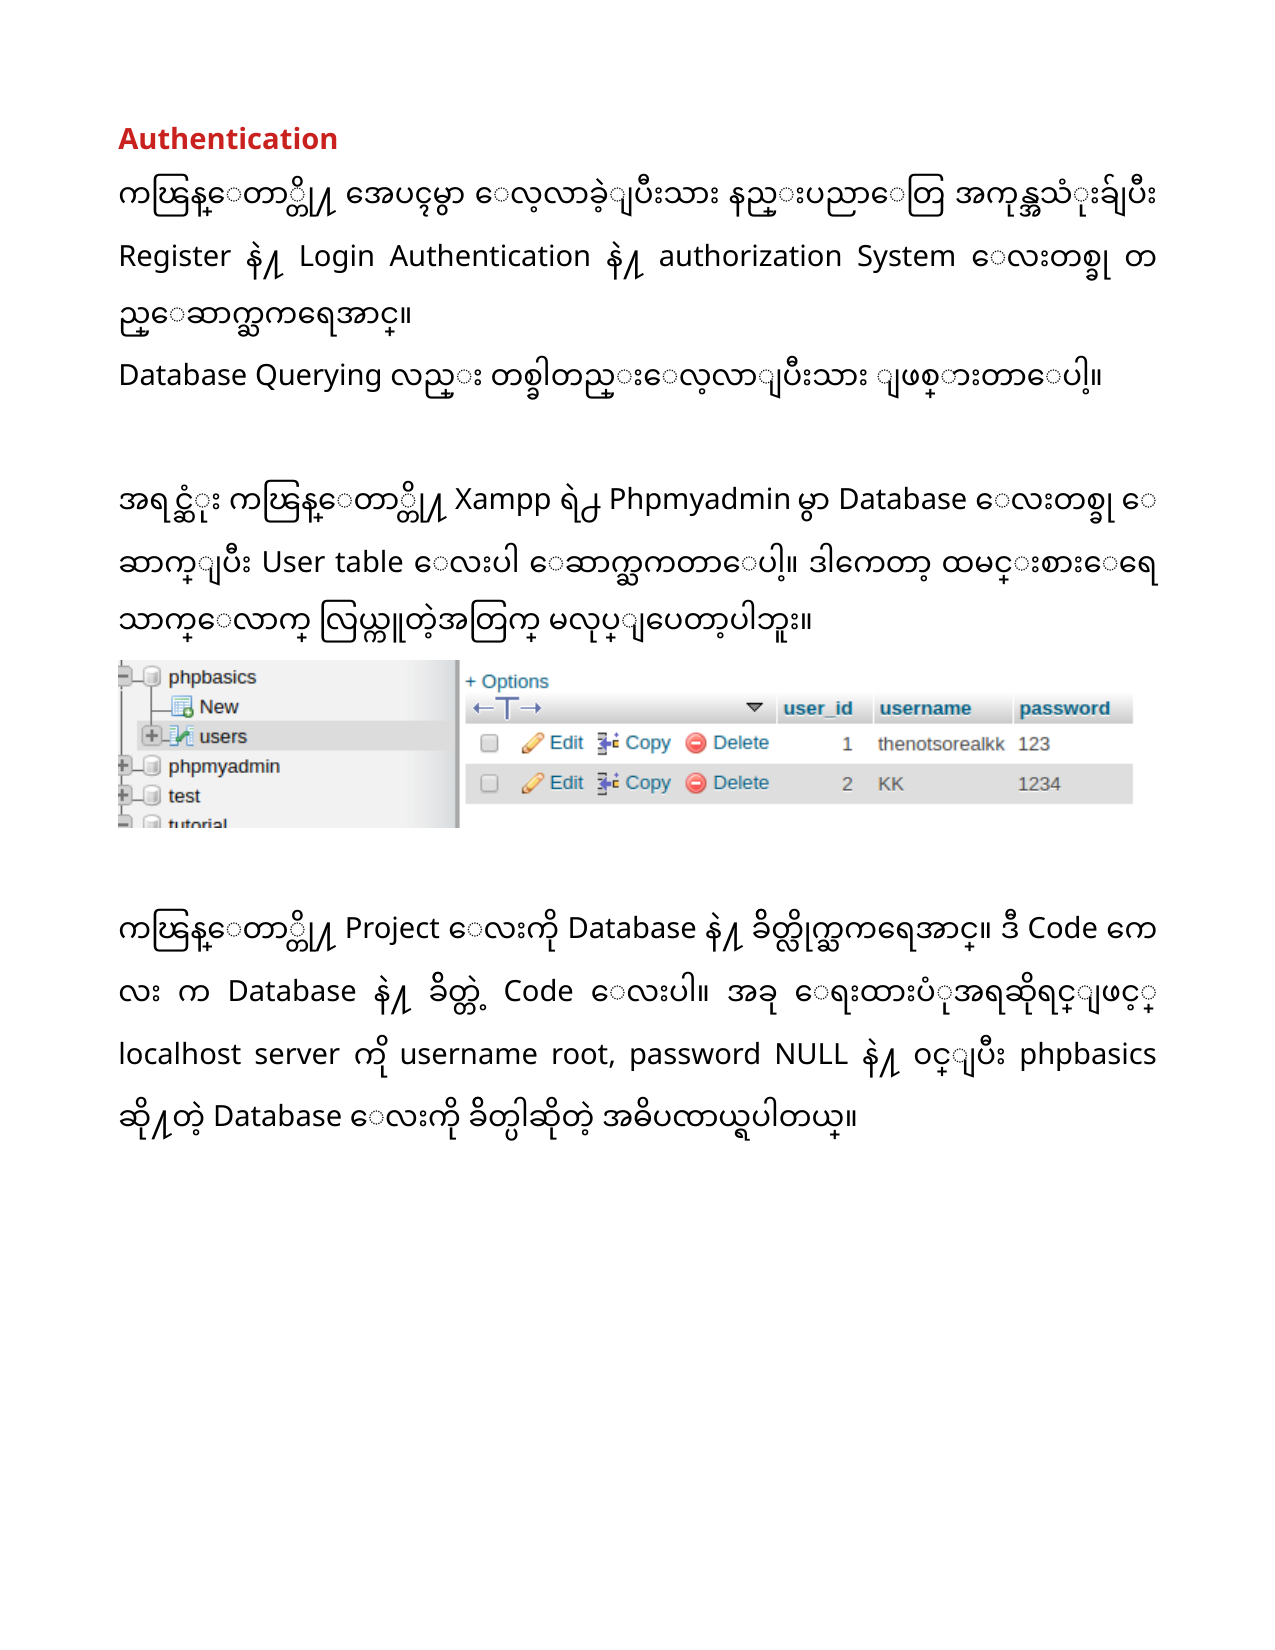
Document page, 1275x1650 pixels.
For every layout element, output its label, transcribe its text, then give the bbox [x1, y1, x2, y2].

text Authentication [118, 118, 1157, 158]
text Database Querying လည္း တစ္ခါတည္းေလ့လာျပီးသား ျဖစ္သြားတာေပါ့။ [118, 354, 1157, 397]
text အရင္ဆံုး ကၽြန္ေတာ္တို႔ Xampp ရဲ႕ Phpmyadminမွာ Database ေလးတစ္ခု ေဆာက္ျပီး User table ေလးပါ ေဆာက္ႀကတာေပါ့။ ဒါကေတာ့ ထမင္းစားေရေသာက္ေလာက္ လြယ္ကူတဲ့အတြက္ မလုပ္ျပေတာ့ပါဘူး။ [118, 478, 1157, 641]
text ကၽြန္ေတာ္တို႔ Project ေလးကို Database နဲ႔ ခ်ိတ္လိုက္ႀကရေအာင္။ ဒီ Code ကေလး က Database နဲ႔ ခ်ိတ္တဲ့ Code ေလးပါ။ အခု ေရးထားပံုအရဆိုရင္ျဖင့္ localhost server ကို username root, password NULL နဲ႔ ၀င္ျပီး phpbasics ဆို႔တဲ့ Database ေလးကို ခ်ိတ္ပါဆိုတဲ့ အဓိပၸာယ္ရပါတယ္။ [118, 907, 1157, 1139]
text ကၽြန္ေတာ္တို႔ အေပၚမွာ ေလ့လာခဲ့ျပီးသား နည္းပညာေတြ အကုန္အသံုးခ်ျပီး Register နဲ႔ Login Authentication နဲ႔ authorization System ေလးတစ္ခု တည္ေဆာက္ႀကရေအာင္။ [118, 178, 1157, 335]
picture [118, 660, 1157, 828]
